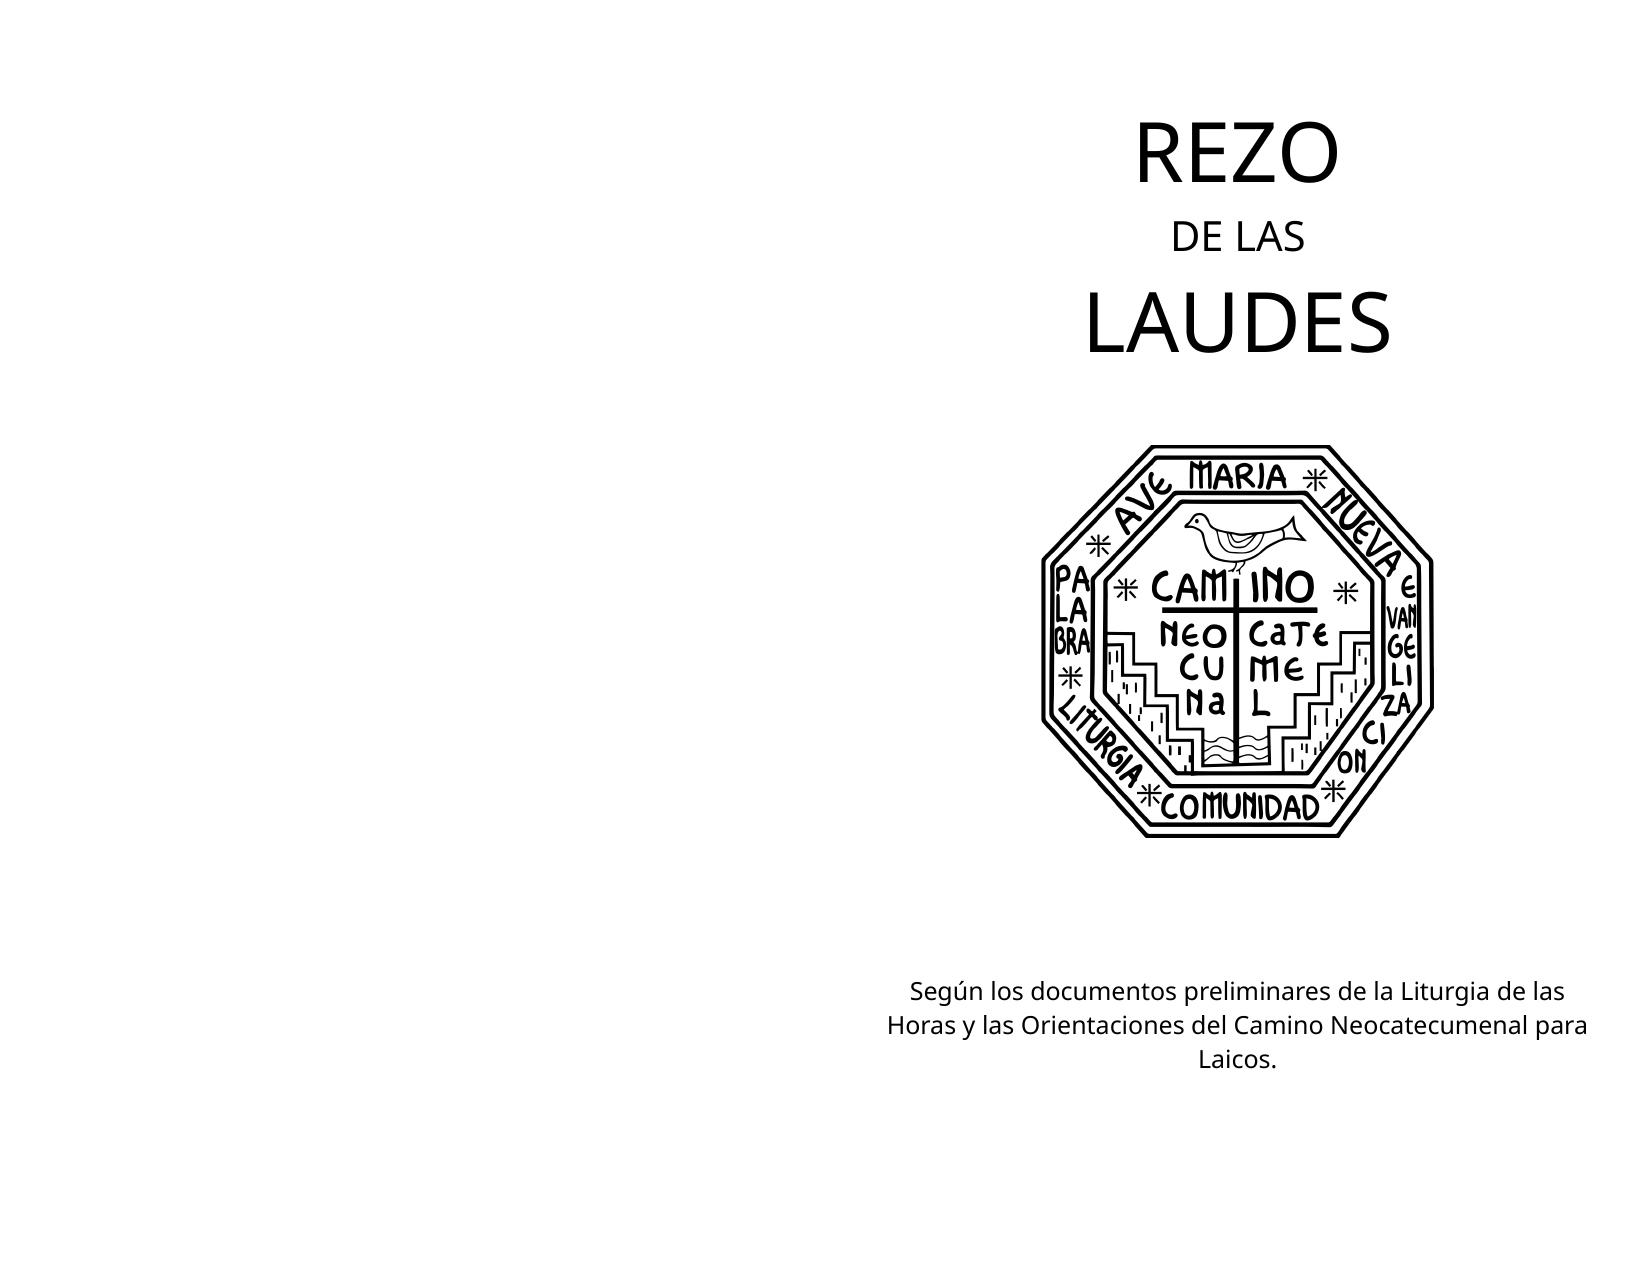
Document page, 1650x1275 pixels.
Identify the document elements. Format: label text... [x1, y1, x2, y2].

text LAUDES [884, 263, 1591, 377]
text Según los documentos preliminares de la Liturgia de las Horas y las Orientaciones del Camino Neocatecumenal para Laicos. [884, 974, 1591, 1076]
picture [1041, 445, 1434, 838]
text DE LAS [884, 207, 1591, 263]
text REZO [884, 93, 1591, 207]
